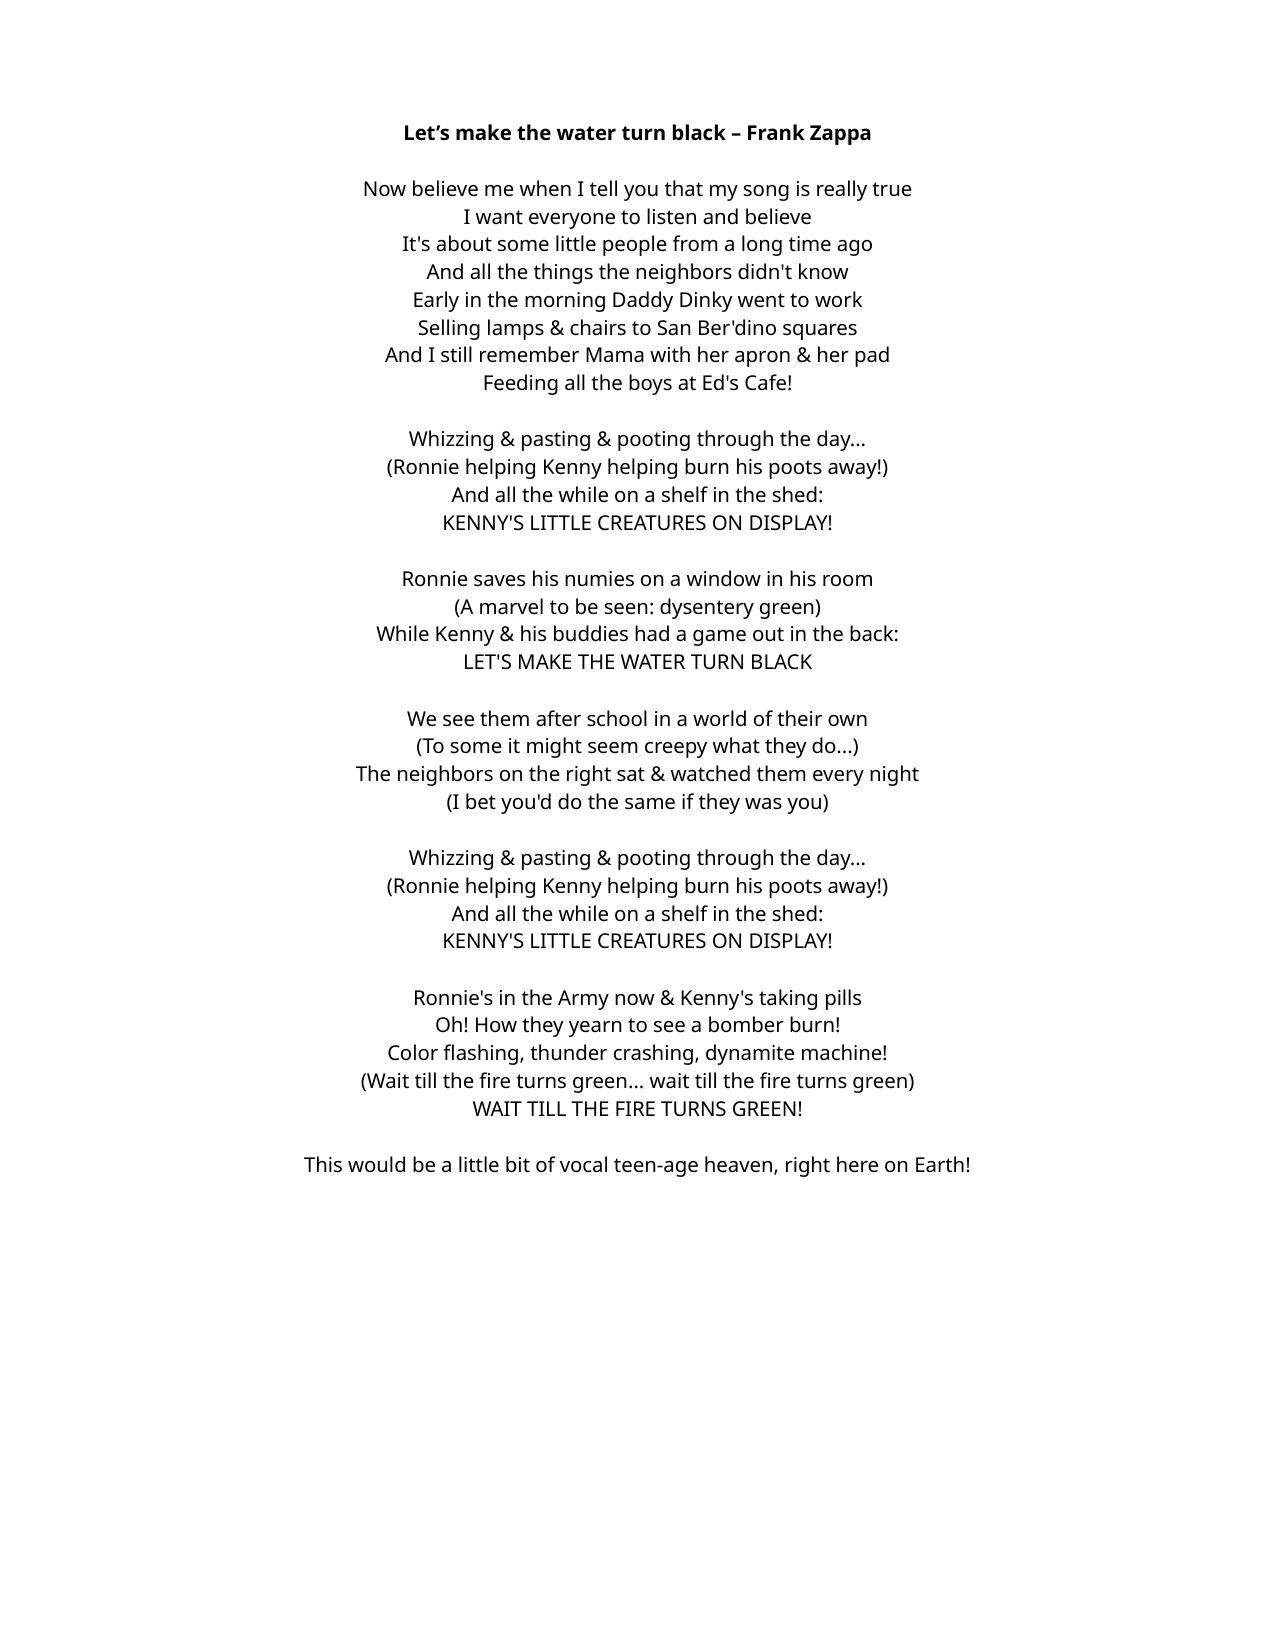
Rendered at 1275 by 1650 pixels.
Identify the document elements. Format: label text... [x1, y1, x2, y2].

text Let’s make the water turn black – Frank Zappa [118, 118, 1157, 146]
text Now believe me when I tell you that my song is really true I want everyone to listen and believe It's about some little people from a long time ago And all the things the neighbors didn't know Early in the morning Daddy Dinky went to work Selling lamps & chairs to San Ber'dino squares And I still remember Mama with her apron & her pad Feeding all the boys at Ed's Cafe! Whizzing & pasting & pooting through the day... (Ronnie helping Kenny helping burn his poots away!) And all the while on a shelf in the shed: KENNY'S LITTLE CREATURES ON DISPLAY! Ronnie saves his numies on a window in his room (A marvel to be seen: dysentery green) While Kenny & his buddies had a game out in the back: LET'S MAKE THE WATER TURN BLACK We see them after school in a world of their own (To some it might seem creepy what they do...) The neighbors on the right sat & watched them every night (I bet you'd do the same if they was you) Whizzing & pasting & pooting through the day... (Ronnie helping Kenny helping burn his poots away!) And all the while on a shelf in the shed: KENNY'S LITTLE CREATURES ON DISPLAY! Ronnie's in the Army now & Kenny's taking pills Oh! How they yearn to see a bomber burn! Color flashing, thunder crashing, dynamite machine! (Wait till the fire turns green... wait till the fire turns green) WAIT TILL THE FIRE TURNS GREEN! This would be a little bit of vocal teen-age heaven, right here on Earth! [118, 174, 1157, 1178]
